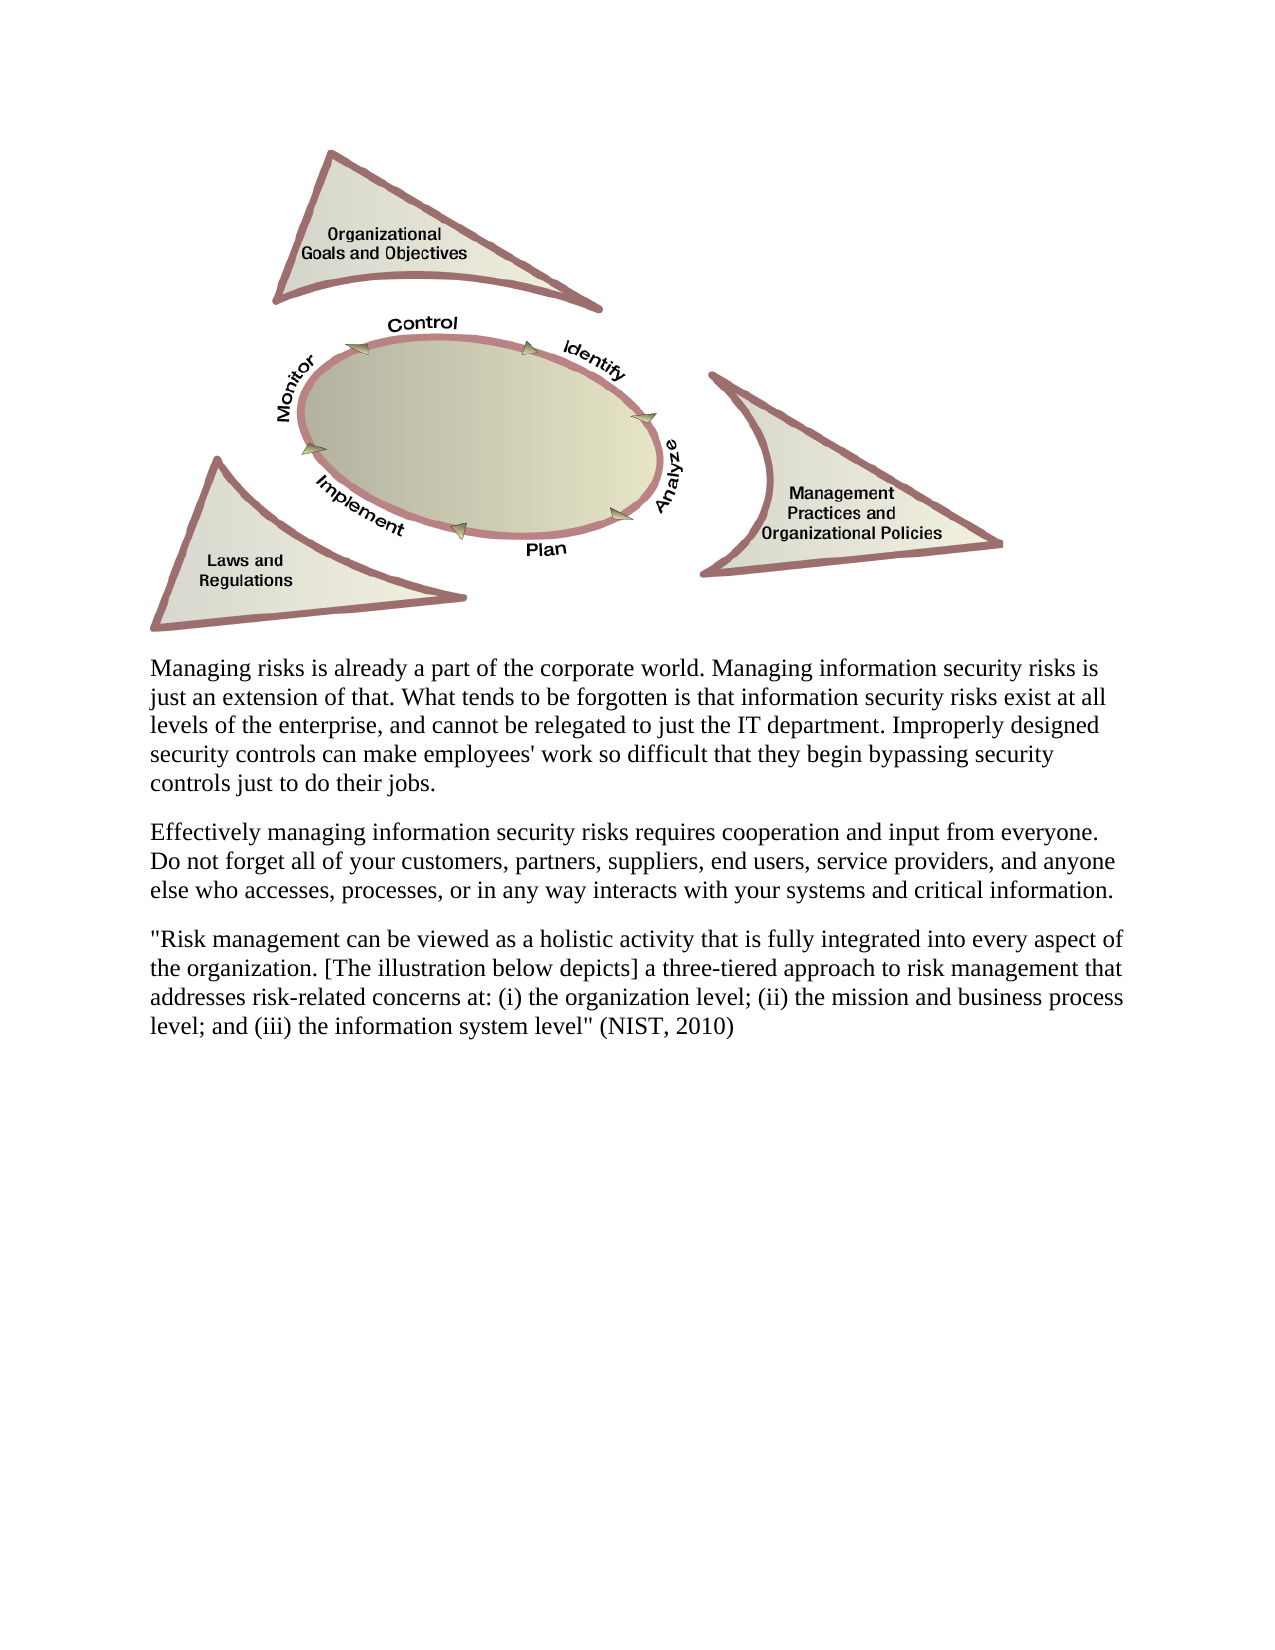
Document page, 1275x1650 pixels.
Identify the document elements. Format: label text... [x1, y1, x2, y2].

text "Risk management can be viewed as a holistic activity that is fully integrated into every aspect of the organization. [The illustration below depicts] a three-tiered approach to risk management that addresses risk-related concerns at: (i) the organization level; (ii) the mission and business process level; and (iii) the information system level" (NIST, 2010) [150, 924, 1125, 1039]
text Effectively managing information security risks requires cooperation and input from everyone. Do not forget all of your customers, partners, suppliers, end users, service providers, and anyone else who accesses, processes, or in any way interacts with your systems and critical information. [150, 817, 1125, 904]
text Managing risks is already a part of the corporate world. Managing information security risks is just an extension of that. What tends to be forgotten is that information security risks exist at all levels of the enterprise, and cannot be relegated to just the IT department. Improperly designed security controls can make employees' work so difficult that they begin bypassing security controls just to do their jobs. [150, 653, 1125, 797]
